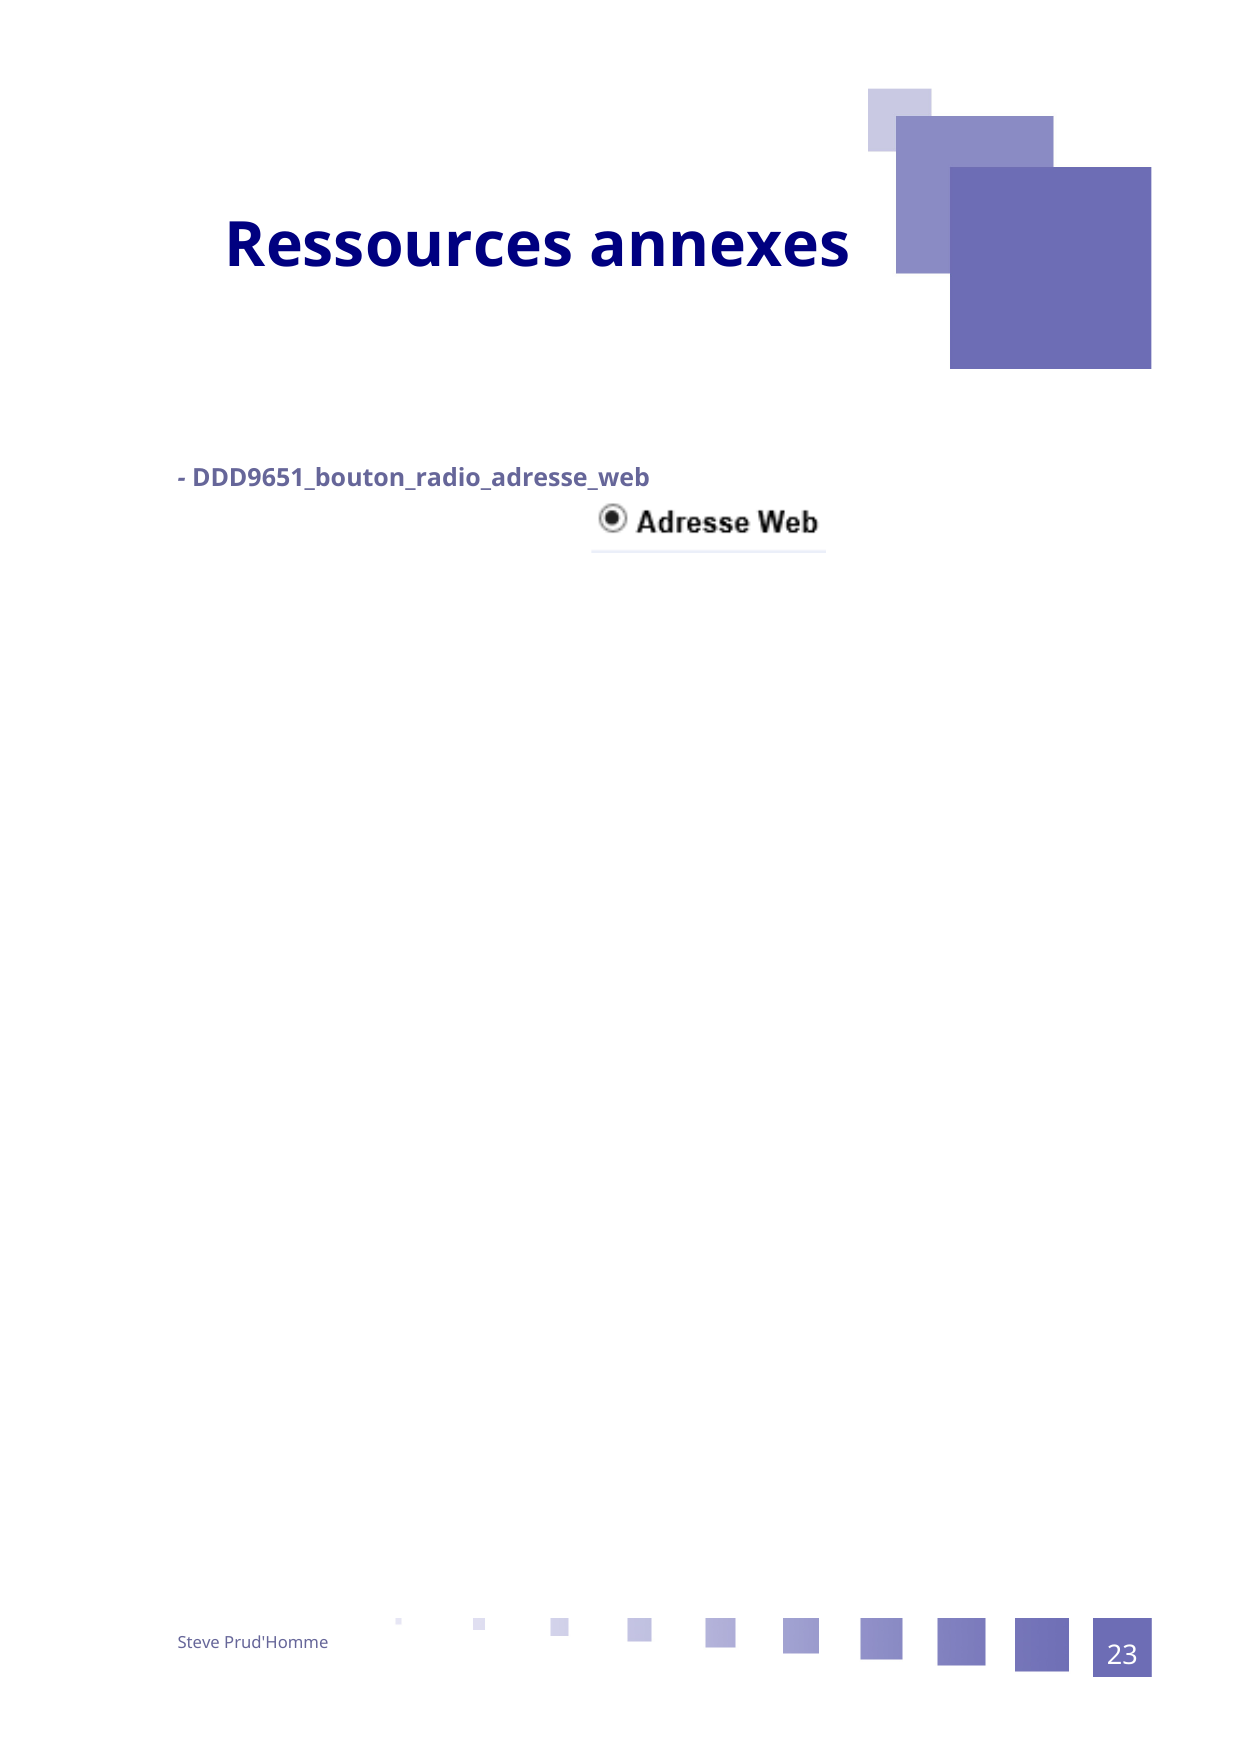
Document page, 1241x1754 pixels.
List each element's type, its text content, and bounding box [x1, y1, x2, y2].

title Ressources annexes [224, 199, 868, 284]
title - DDD9651_bouton_radio_adresse_web [177, 460, 1152, 494]
picture [351, 494, 1152, 889]
picture [351, 1618, 1152, 1678]
picture [351, 88, 1152, 460]
